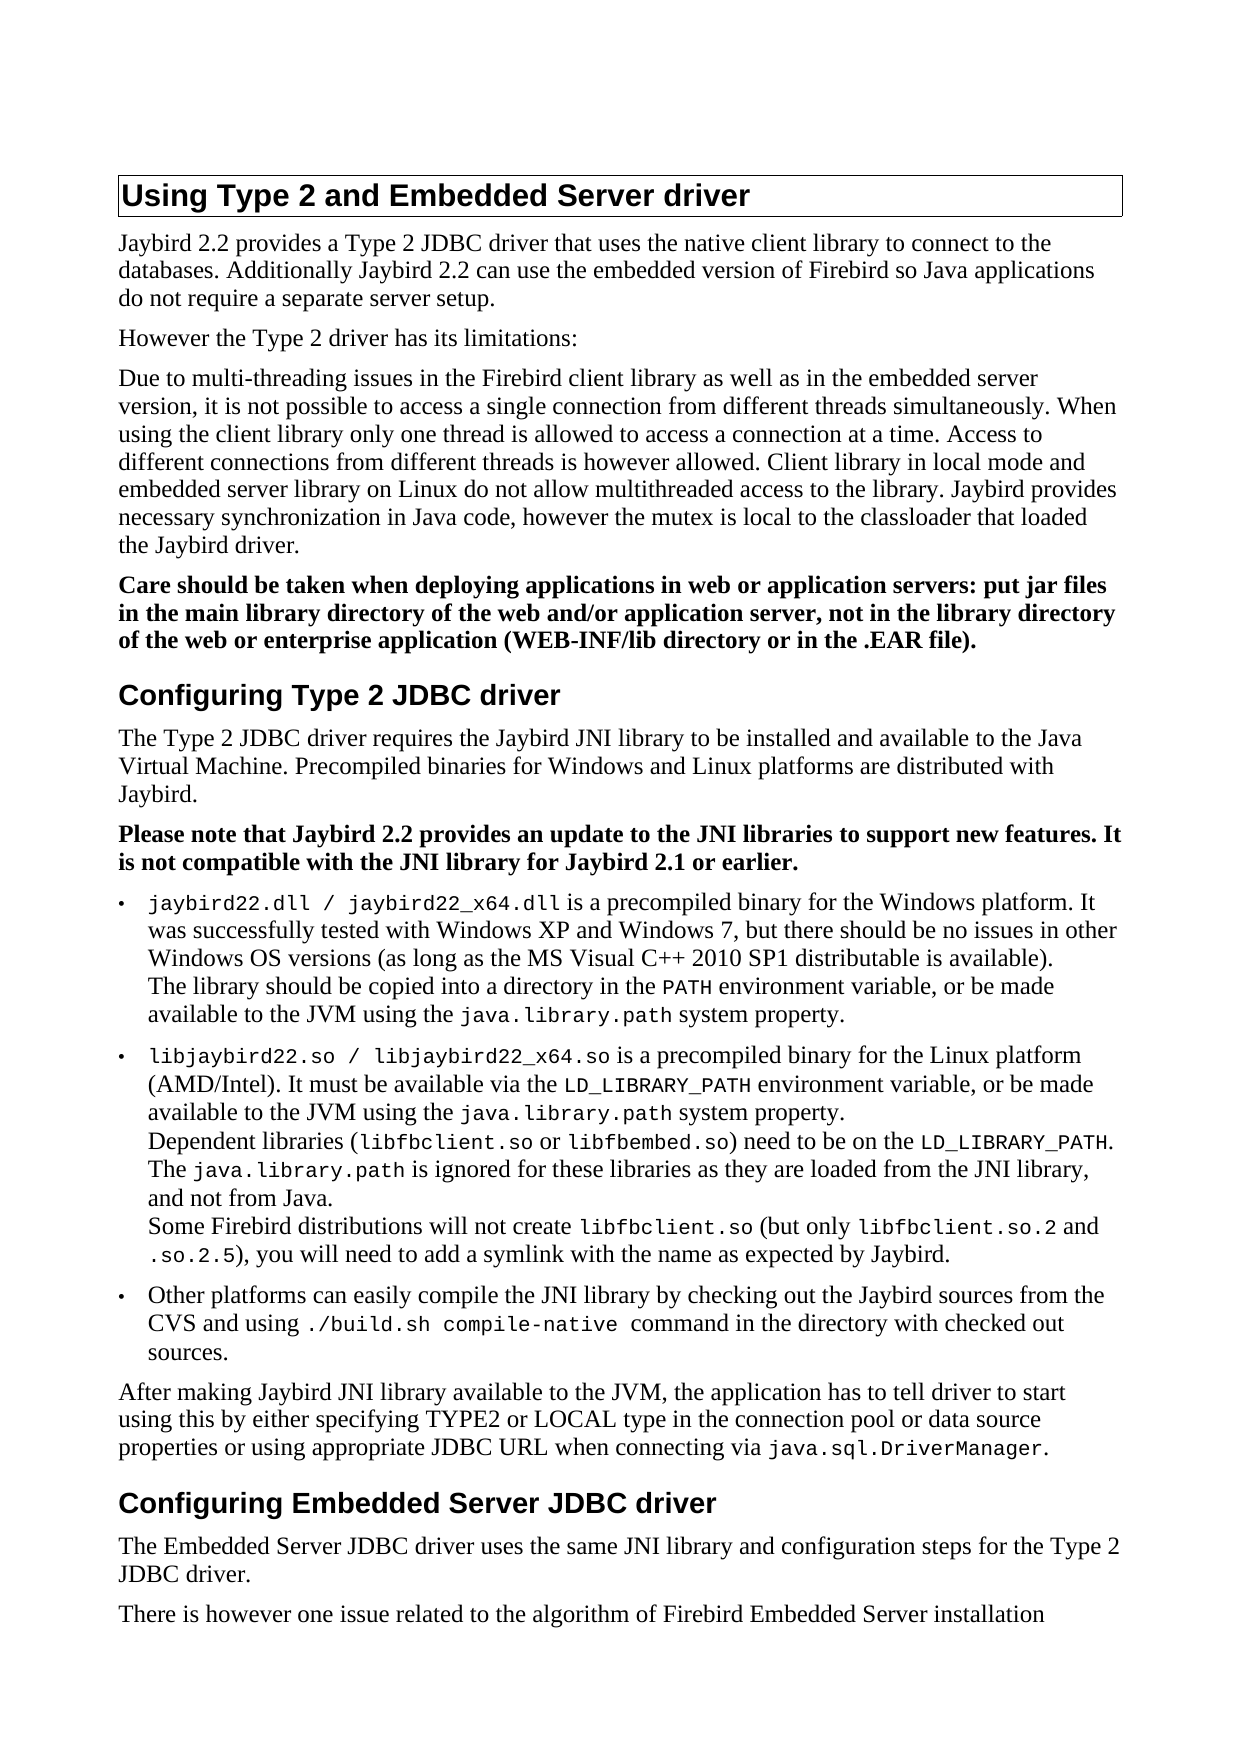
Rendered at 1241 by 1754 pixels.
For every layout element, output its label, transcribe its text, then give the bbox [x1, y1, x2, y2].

list libjaybird22.so / libjaybird22_x64.so is a precompiled binary for the Linux platform (AMD/Intel). It must be available via the LD_LIBRARY_PATH environment variable, or be made available to the JVM using the java.library.path system property. Dependent libraries (libfbclient.so or libfbembed.so) need to be on the LD_LIBRARY_PATH. The java.library.path is ignored for these libraries as they are loaded from the JNI library, and not from Java. Some Firebird distributions will not create libfbclient.so (but only libfbclient.so.2 and .so.2.5), you will need to add a symlink with the name as expected by Jaybird. [118, 1041, 1122, 1269]
subtitle Configuring Type 2 JDBC driver [118, 679, 1122, 712]
text Due to multi-threading issues in the Firebird client library as well as in the embedded server version, it is not possible to access a single connection from different threads simultaneously. When using the client library only one thread is allowed to access a connection at a time. Access to different connections from different threads is however allowed. Client library in local mode and embedded server library on Linux do not allow multithreaded access to the library. Jaybird provides necessary synchronization in Java code, however the mutex is local to the classloader that loaded the Jaybird driver. [118, 364, 1122, 558]
subtitle Using Type 2 and Embedded Server driver [119, 176, 1122, 216]
text Please note that Jaybird 2.2 provides an update to the JNI libraries to support new features. It is not compatible with the JNI library for Jaybird 2.1 or earlier. [118, 820, 1122, 875]
text After making Jaybird JNI library available to the JVM, the application has to tell driver to start using this by either specifying TYPE2 or LOCAL type in the connection pool or data source properties or using appropriate JDBC URL when connecting via java.sql.DriverManager. [118, 1378, 1122, 1462]
text The Type 2 JDBC driver requires the Jaybird JNI library to be installed and available to the Java Virtual Machine. Precompiled binaries for Windows and Linux platforms are distributed with Jaybird. [118, 724, 1122, 807]
list Other platforms can easily compile the JNI library by checking out the Jaybird sources from the CVS and using ./build.sh compile-native command in the directory with checked out sources. [118, 1281, 1122, 1365]
text There is however one issue related to the algorithm of Firebird Embedded Server installation [118, 1600, 1122, 1628]
text Care should be taken when deploying applications in web or application servers: put jar files in the main library directory of the web and/or application server, not in the library directory of the web or enterprise application (WEB-INF/lib directory or in the .EAR file). [118, 571, 1122, 654]
text Jaybird 2.2 provides a Type 2 JDBC driver that uses the native client library to connect to the databases. Additionally Jaybird 2.2 can use the embedded version of Firebird so Java applications do not require a separate server setup. [118, 229, 1122, 312]
list jaybird22.dll / jaybird22_x64.dll is a precompiled binary for the Windows platform. It was successfully tested with Windows XP and Windows 7, but there should be no issues in other Windows OS versions (as long as the MS Visual C++ 2010 SP1 distributable is available). The library should be copied into a directory in the PATH environment variable, or be made available to the JVM using the java.library.path system property. [118, 888, 1122, 1029]
text However the Type 2 driver has its limitations: [118, 324, 1122, 352]
subtitle Configuring Embedded Server JDBC driver [118, 1487, 1122, 1519]
text The Embedded Server JDBC driver uses the same JNI library and configuration steps for the Type 2 JDBC driver. [118, 1532, 1122, 1587]
